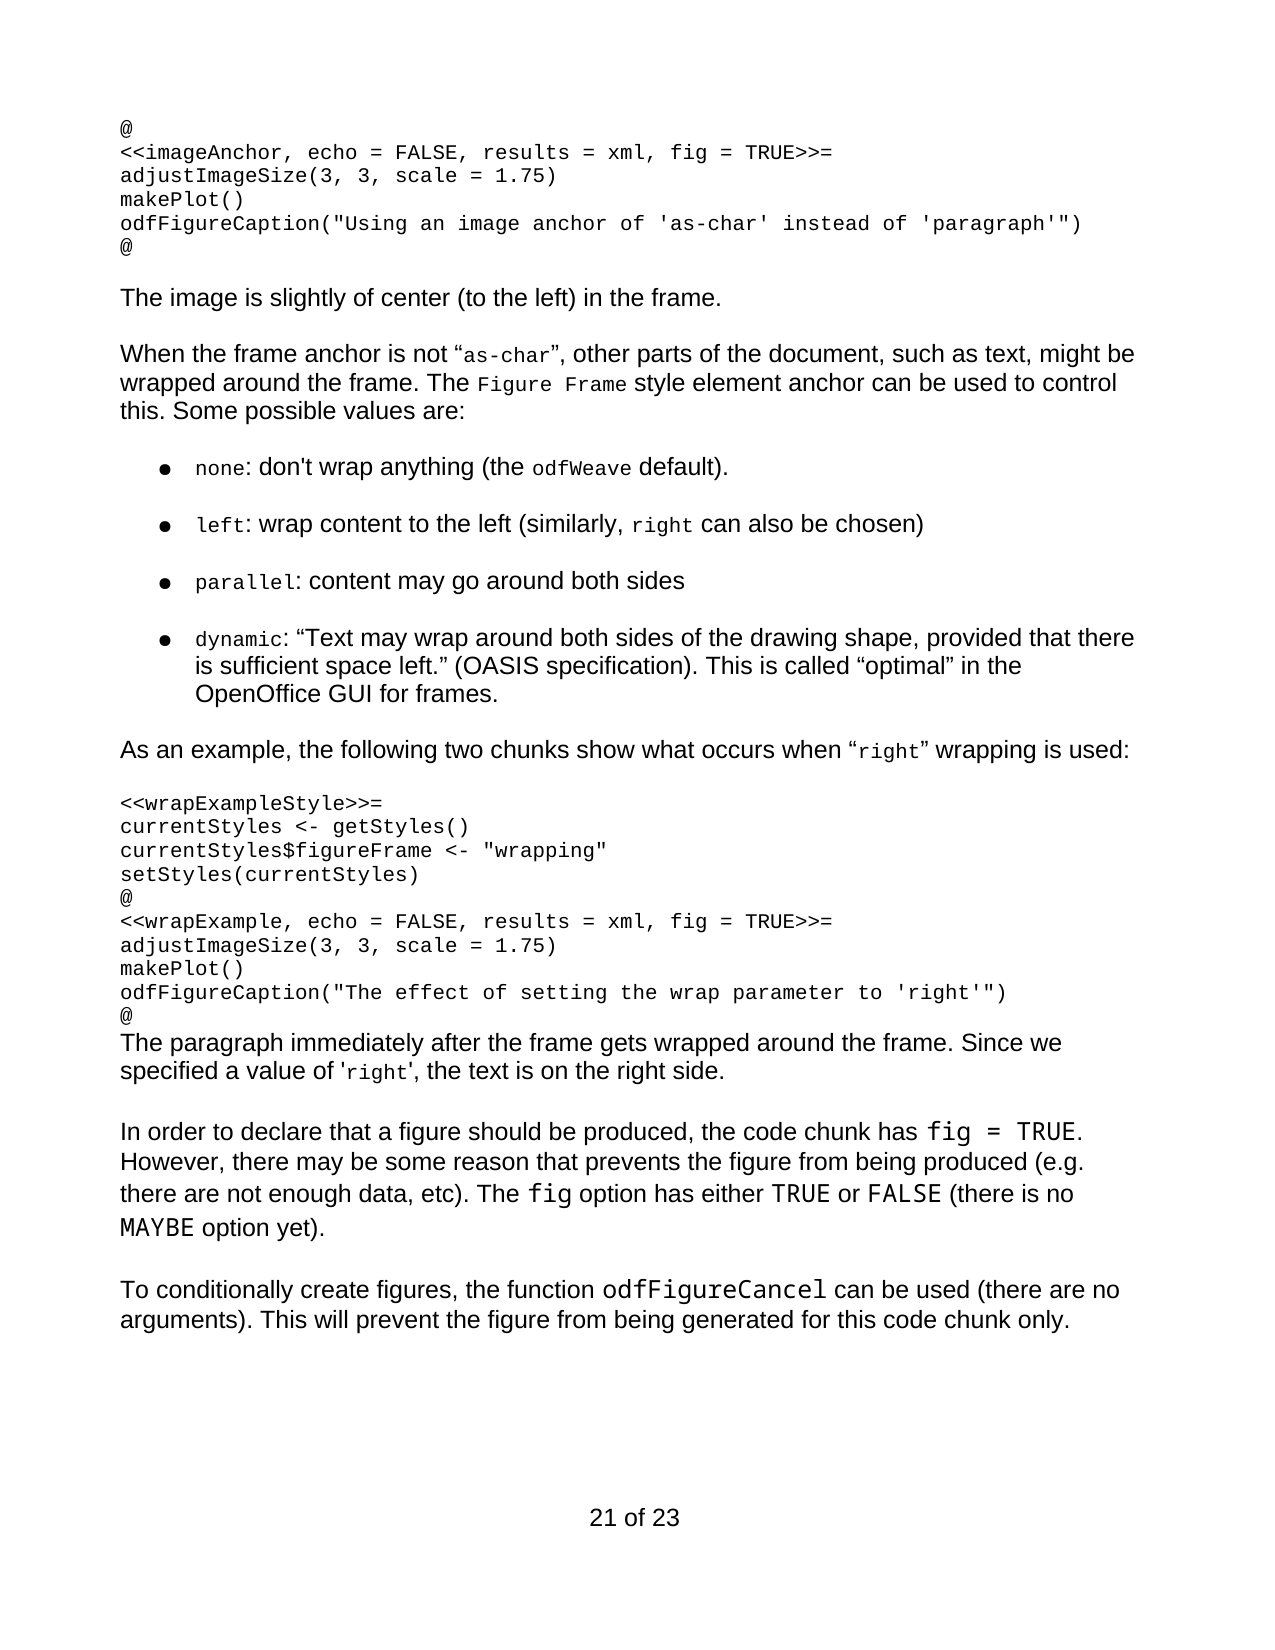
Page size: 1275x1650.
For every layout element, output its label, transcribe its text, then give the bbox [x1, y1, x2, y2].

text The image is slightly of center (to the left) in the frame. [120, 284, 1149, 312]
text To conditionally create figures, the function odfFigureCancel can be used (there are no arguments). This will prevent the figure from being generated for this code chunk only. [120, 1272, 1149, 1334]
list left: wrap content to the left (similarly, right can also be chosen) [157, 510, 1149, 539]
text setStyles(currentStyles) [120, 864, 1149, 887]
text When the frame anchor is not “as-char”, other parts of the document, such as text, might be wrapped around the frame. The Figure Frame style element anchor can be used to control this. Some possible values are: [120, 339, 1149, 425]
text makePlot() [120, 958, 1149, 982]
text @ [120, 1006, 1149, 1029]
text @ [120, 887, 1149, 911]
text <<wrapExample, echo = FALSE, results = xml, fig = TRUE>>= [120, 911, 1149, 934]
list none: don't wrap anything (the odfWeave default). [157, 453, 1149, 482]
list parallel: content may go around both sides [157, 567, 1149, 595]
text The paragraph immediately after the frame gets wrapped around the frame. Since we specified a value of 'right', the text is on the right side. [120, 1029, 1149, 1086]
text currentStyles <- getStyles() [120, 816, 1149, 840]
text adjustImageSize(3, 3, scale = 1.75) [120, 934, 1149, 958]
text As an example, the following two chunks show what occurs when “right” wrapping is used: [120, 736, 1149, 765]
text makePlot() [120, 189, 1149, 213]
text @ [120, 236, 1149, 260]
list dynamic: “Text may wrap around both sides of the drawing shape, provided that there is sufficient space left.” (OASIS specification). This is called “optimal” in the OpenOffice GUI for frames. [157, 623, 1149, 708]
text currentStyles$figureFrame <- "wrapping" [120, 840, 1149, 864]
text <<wrapExampleStyle>>= [120, 793, 1149, 816]
text <<imageAnchor, echo = FALSE, results = xml, fig = TRUE>>= [120, 142, 1149, 165]
text odfFigureCaption("The effect of setting the wrap parameter to 'right'") [120, 982, 1149, 1006]
text odfFigureCaption("Using an image anchor of 'as-char' instead of 'paragraph'") [120, 213, 1149, 236]
text @ [120, 118, 1149, 142]
text adjustImageSize(3, 3, scale = 1.75) [120, 165, 1149, 189]
text In order to declare that a figure should be produced, the code chunk has fig = TRUE. However, there may be some reason that prevents the figure from being produced (e.g. there are not enough data, etc). The fig option has either TRUE or FALSE (there is no MAYBE option yet). [120, 1114, 1149, 1244]
